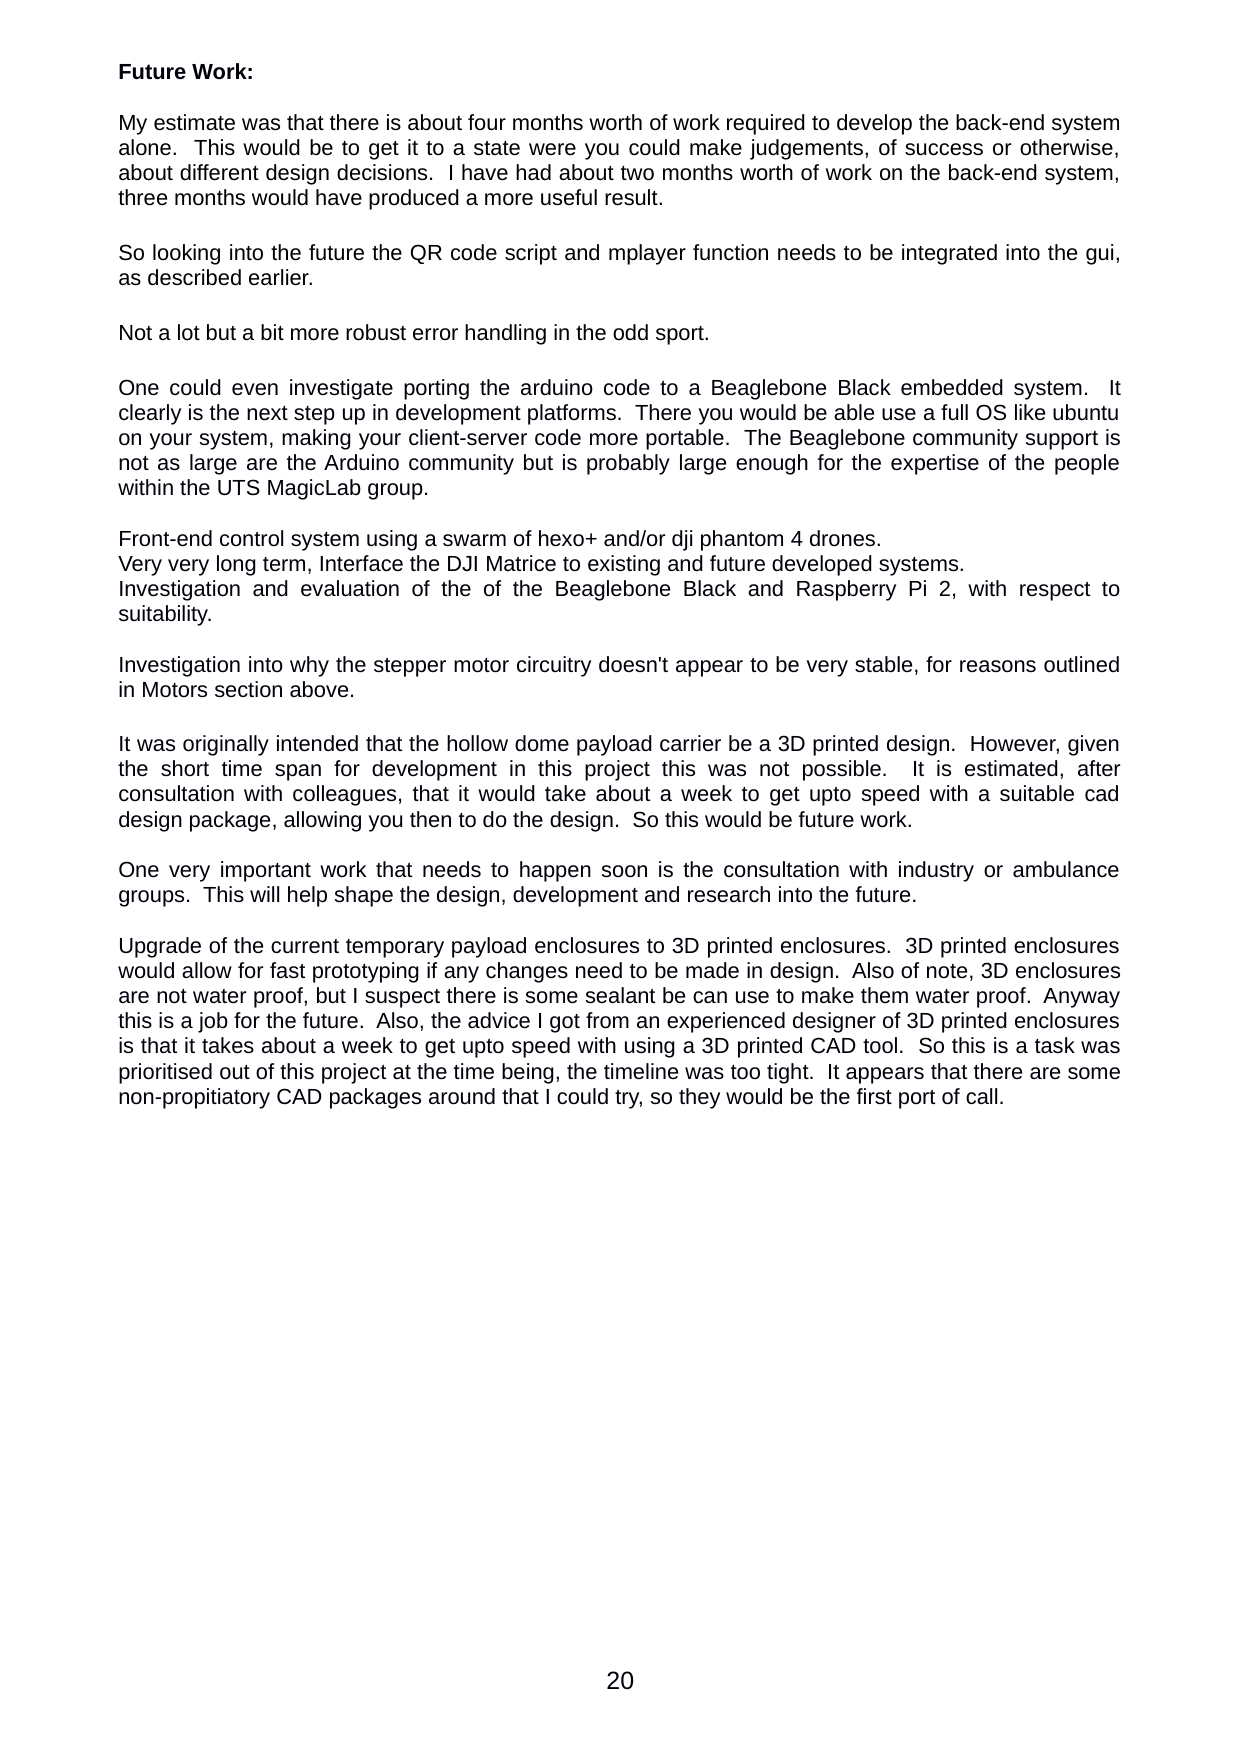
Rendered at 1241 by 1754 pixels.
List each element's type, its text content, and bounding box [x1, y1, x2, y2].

text It was originally intended that the hollow dome payload carrier be a 3D printed design. However, given the short time span for development in this project this was not possible. It is estimated, after consultation with colleagues, that it would take about a week to get upto speed with a suitable cad design package, allowing you then to do the design. So this would be future work. [118, 731, 1122, 832]
text Upgrade of the current temporary payload enclosures to 3D printed enclosures. 3D printed enclosures would allow for fast prototyping if any changes need to be made in design. Also of note, 3D enclosures are not water proof, but I suspect there is some sealant be can use to make them water proof. Anyway this is a job for the future. Also, the advice I got from an experienced designer of 3D printed enclosures is that it takes about a week to get upto speed with using a 3D printed CAD tool. So this is a task was prioritised out of this project at the time being, the timeline was too tight. It appears that there are some non-propitiatory CAD packages around that I could try, so they would be the first port of call. [118, 932, 1122, 1109]
text Not a lot but a bit more robust error handling in the odd sport. [118, 320, 1122, 345]
text So looking into the future the QR code script and mplayer function needs to be integrated into the gui, as described earlier. [118, 240, 1122, 290]
text My estimate was that there is about four months worth of work required to develop the back-end system alone. This would be to get it to a state were you could make judgements, of success or otherwise, about different design decisions. I have had about two months worth of work on the back-end system, three months would have produced a more useful result. [118, 109, 1122, 210]
text Future Work: [118, 59, 1122, 84]
text Investigation and evaluation of the of the Beaglebone Black and Raspberry Pi 2, with respect to suitability. [118, 576, 1122, 626]
text One could even investigate porting the arduino code to a Beaglebone Black embedded system. It clearly is the next step up in development platforms. There you would be able use a full OS like ubuntu on your system, making your client-server code more portable. The Beaglebone community support is not as large are the Arduino community but is probably large enough for the expertise of the people within the UTS MagicLab group. [118, 374, 1122, 500]
text Investigation into why the stepper motor circuitry doesn't appear to be very stable, for reasons outlined in Motors section above. [118, 652, 1122, 702]
text Very very long term, Interface the DJI Matrice to existing and future developed systems. [118, 551, 1122, 576]
text Front-end control system using a swarm of hexo+ and/or dji phantom 4 drones. [118, 526, 1122, 551]
text One very important work that needs to happen soon is the consultation with industry or ambulance groups. This will help shape the design, development and research into the future. [118, 857, 1122, 907]
